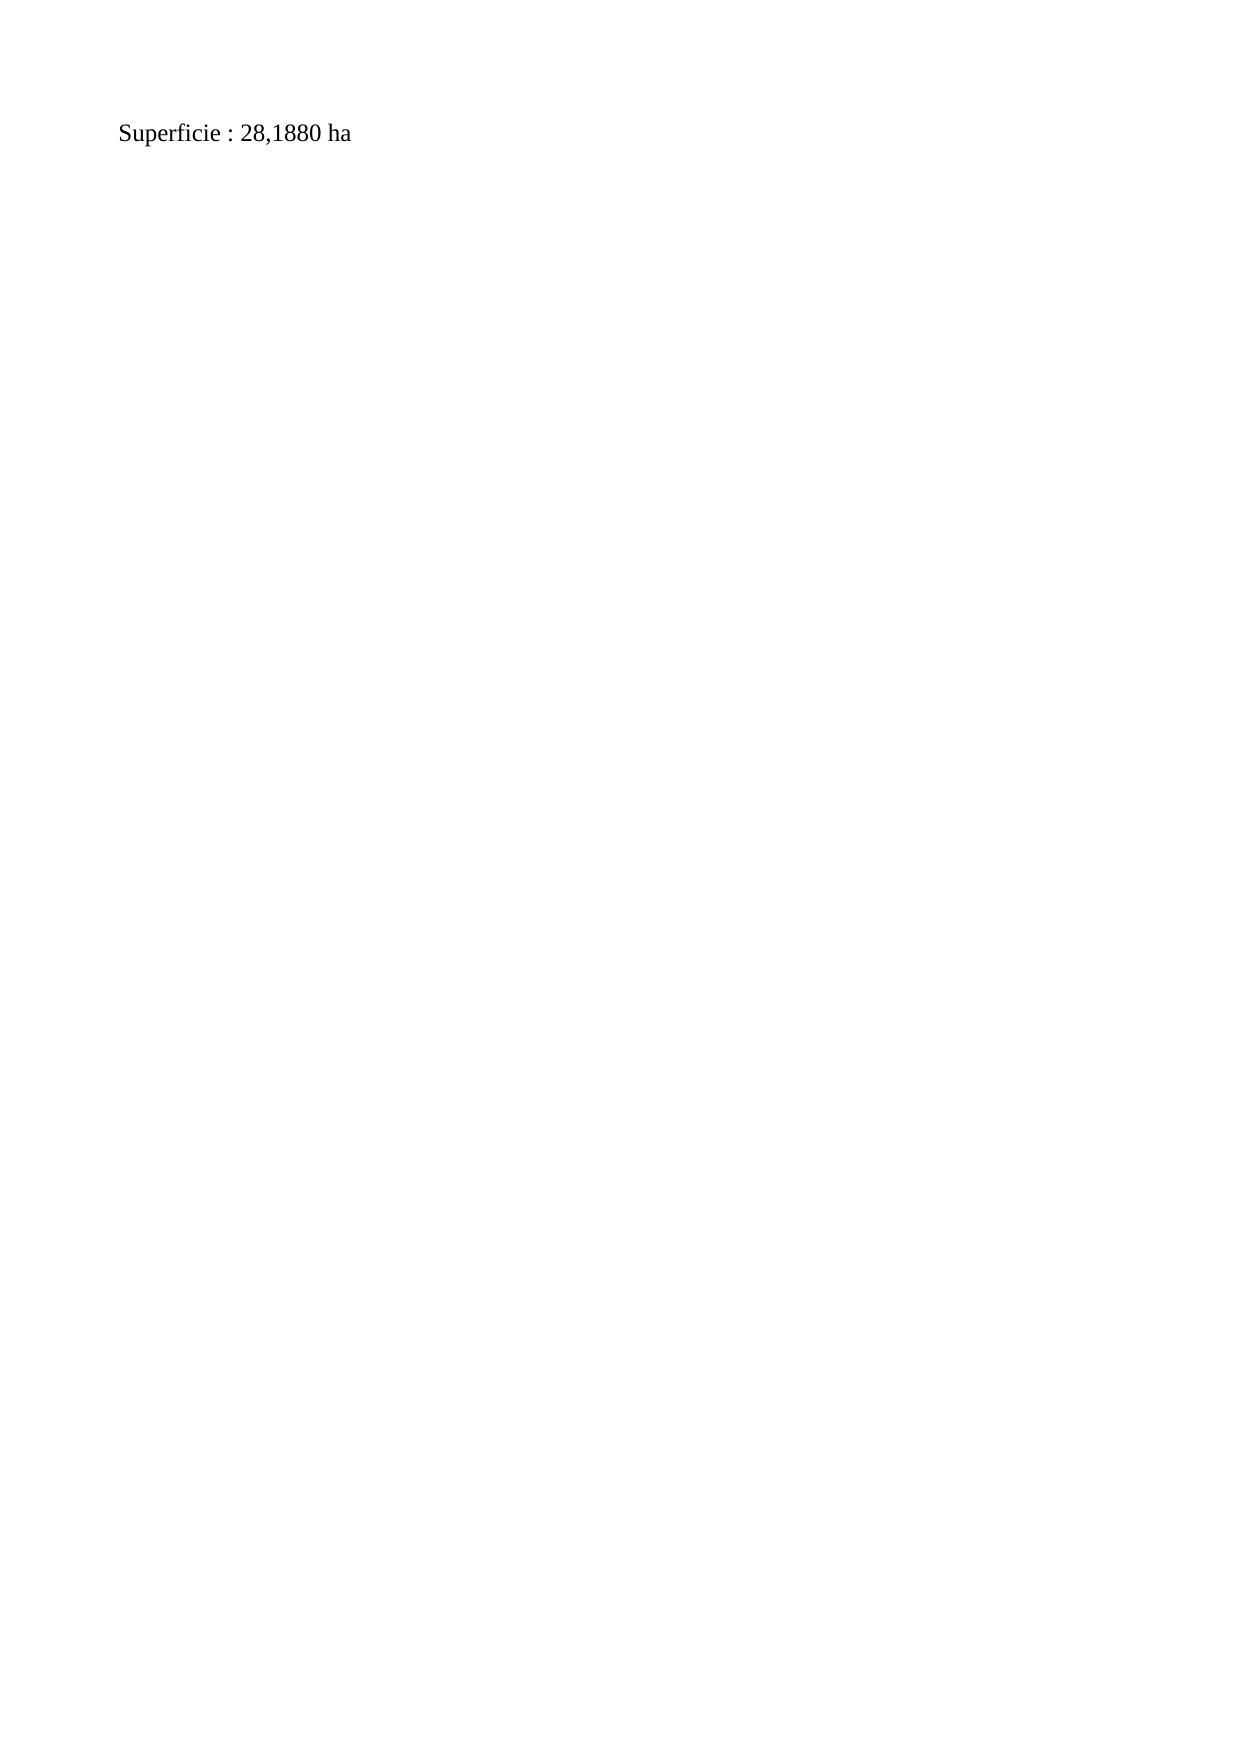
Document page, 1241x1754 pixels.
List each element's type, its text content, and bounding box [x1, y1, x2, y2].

text Superficie : 28,1880 ha [118, 118, 1122, 147]
